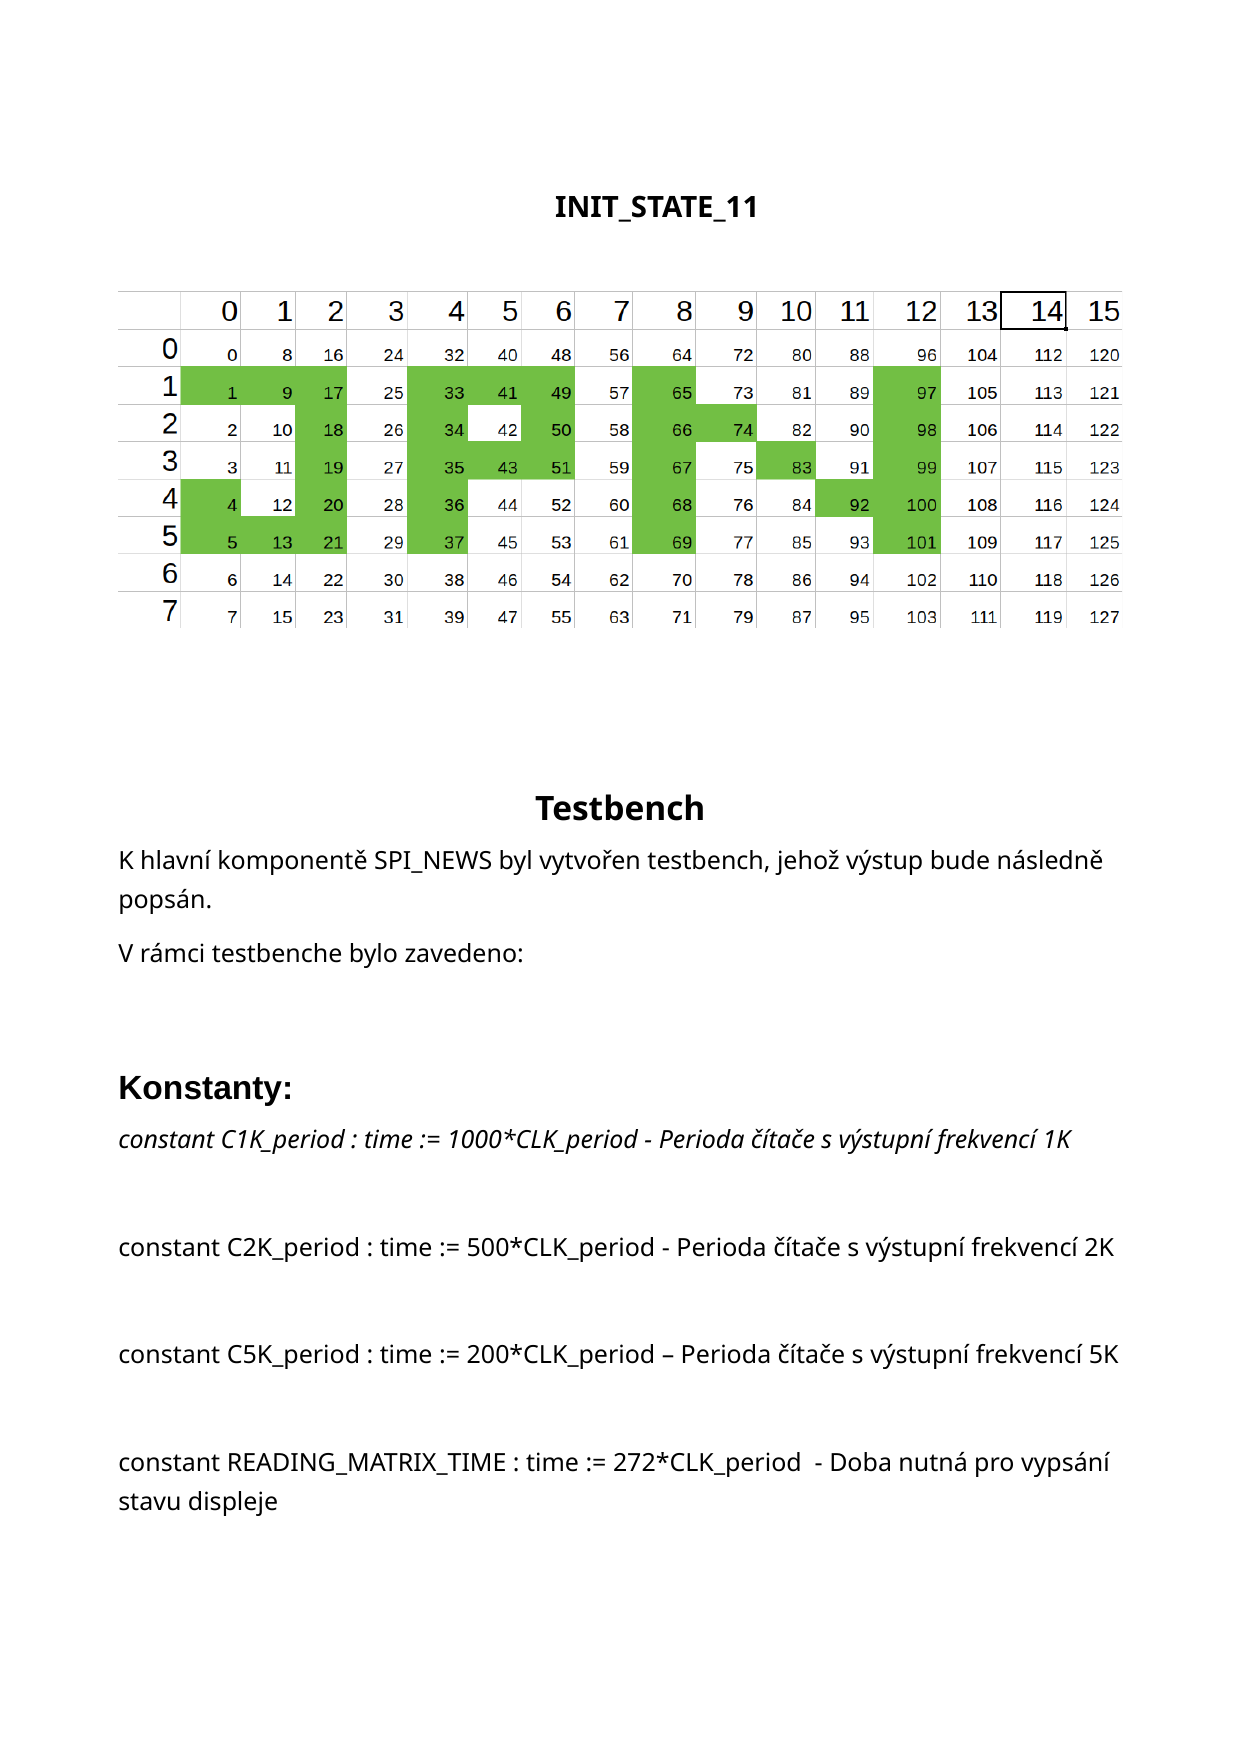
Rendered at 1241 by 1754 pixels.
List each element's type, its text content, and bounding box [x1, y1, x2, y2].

text constant C5K_period : time := 200*CLK_period – Perioda čítače s výstupní frekvencí 5K [118, 1337, 1122, 1371]
text constant READING_MATRIX_TIME : time := 272*CLK_period - Doba nutná pro vypsání stavu displeje [118, 1445, 1122, 1518]
subtitle INIT_STATE_11 [118, 186, 1122, 226]
text constant C1K_period : time := 1000*CLK_period - Perioda čítače s výstupní frekvencí 1K [118, 1122, 1122, 1156]
picture [118, 291, 1123, 628]
text constant C2K_period : time := 500*CLK_period - Perioda čítače s výstupní frekvencí 2K [118, 1230, 1122, 1264]
subtitle Konstanty: [118, 1064, 1122, 1110]
subtitle Testbench [118, 784, 1122, 830]
text K hlavní komponentě SPI_NEWS byl vytvořen testbench, jehož výstup bude následně popsán. [118, 843, 1122, 916]
text V rámci testbenche bylo zavedeno: [118, 936, 1122, 970]
